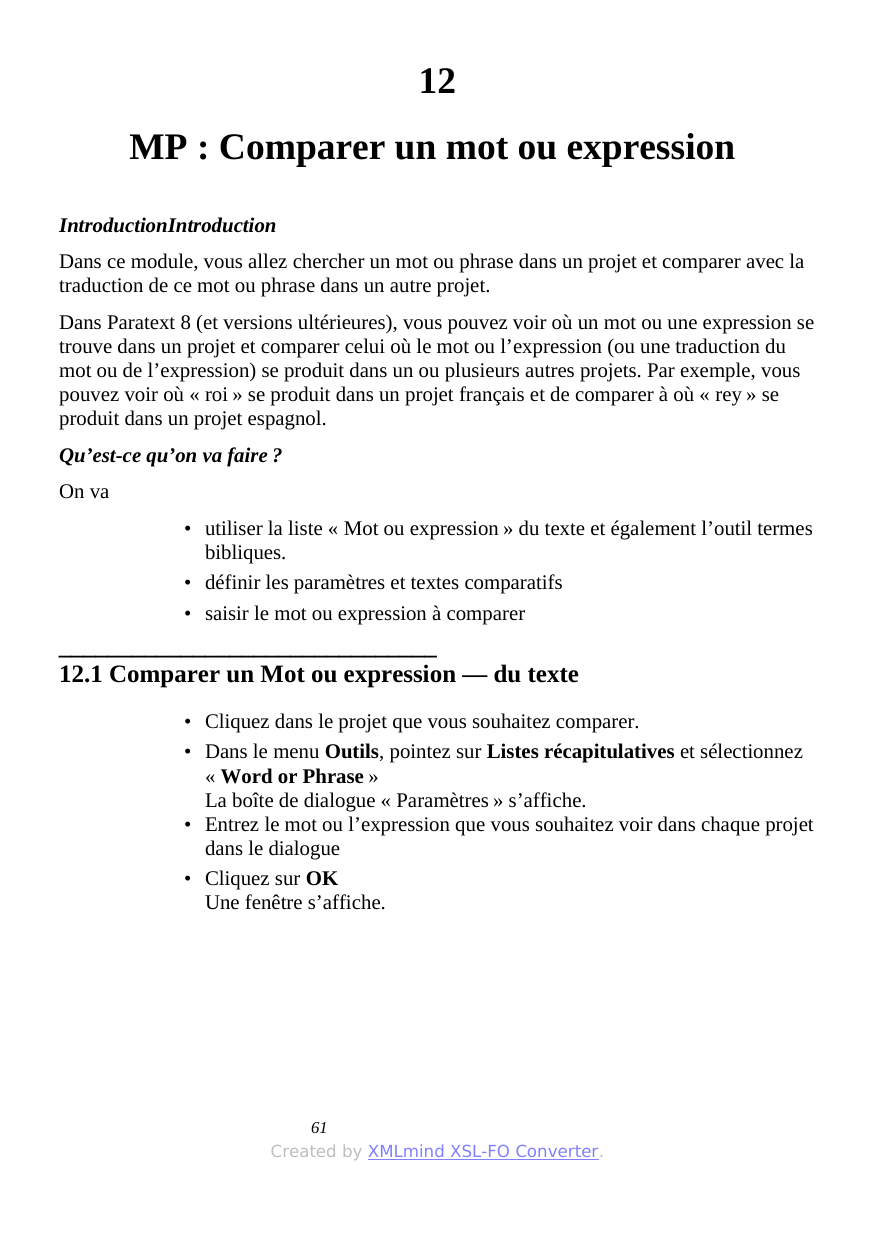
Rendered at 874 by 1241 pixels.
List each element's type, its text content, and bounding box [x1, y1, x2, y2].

list Dans le menu Outils, pointez sur Listes récapitulatives et sélectionnez « Word or Phrase » [184, 739, 815, 788]
text ​Qu’est-ce qu’on va faire ? [59, 443, 815, 467]
list Cliquez sur OK [184, 866, 815, 890]
text On va [59, 479, 815, 503]
text IntroductionIntroduction [59, 213, 815, 237]
list définir les paramètres et textes comparatifs [184, 570, 815, 594]
list Entrez le mot ou l’expression que vous souhaitez voir dans chaque projet dans le dialogue [184, 812, 815, 860]
list Cliquez dans le projet que vous souhaitez comparer. [184, 709, 815, 733]
list Une fenêtre s’affiche. [184, 890, 815, 914]
text 12.1 Comparer un Mot ou expression — du texte [59, 659, 815, 688]
text Dans Paratext 8 (et versions ultérieures), vous pouvez voir où un mot ou une expression se trouve dans un projet et comparer celui où le mot ou l’expression (ou une traduction du mot ou de l’expression) se produit dans un ou plusieurs autres projets. Par exemple, vous pouvez voir où « roi » se produit dans un projet français et de comparer à où « rey » se produit dans un projet espagnol. [59, 310, 815, 430]
list saisir le mot ou expression à comparer [184, 601, 815, 624]
text Dans ce module, vous allez chercher un mot ou phrase dans un projet et comparer avec la traduction de ce mot ou phrase dans un autre projet. [59, 249, 815, 297]
text MP : Comparer un mot ou expression [59, 124, 815, 168]
list La boîte de dialogue « Paramètres » s’affiche. [184, 788, 815, 812]
text 12 [59, 59, 815, 102]
list utiliser la liste « Mot ou expression » du texte et également l’outil termes bibliques. [184, 516, 815, 564]
